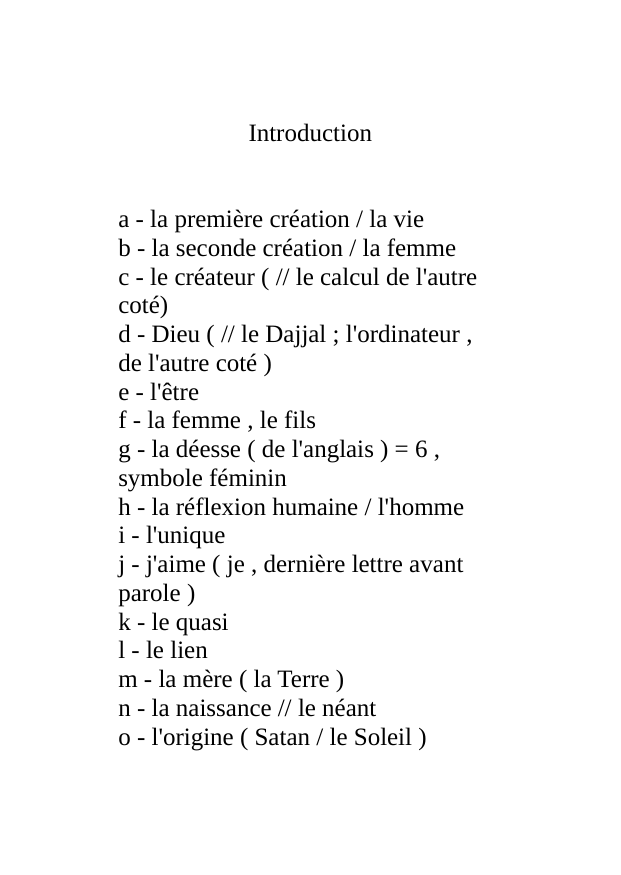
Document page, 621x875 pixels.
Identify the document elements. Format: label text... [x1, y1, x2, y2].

text j - j'aime ( je , dernière lettre avant parole ) [118, 549, 502, 607]
text i - l'unique [118, 521, 502, 549]
text Introduction [118, 118, 502, 147]
text h - la réflexion humaine / l'homme [118, 492, 502, 521]
text d - Dieu ( // le Dajjal ; l'ordinateur , de l'autre coté ) [118, 319, 502, 377]
text a - la première création / la vie [118, 204, 502, 233]
text e - l'être [118, 377, 502, 406]
text o - l'origine ( Satan / le Soleil ) [118, 722, 502, 751]
text n - la naissance // le néant [118, 693, 502, 722]
text g - la déesse ( de l'anglais ) = 6 , symbole féminin [118, 434, 502, 492]
text b - la seconde création / la femme [118, 233, 502, 262]
text m - la mère ( la Terre ) [118, 664, 502, 693]
text k - le quasi [118, 607, 502, 636]
text l - le lien [118, 636, 502, 664]
text f - la femme , le fils [118, 406, 502, 434]
text c - le créateur ( // le calcul de l'autre coté) [118, 262, 502, 319]
